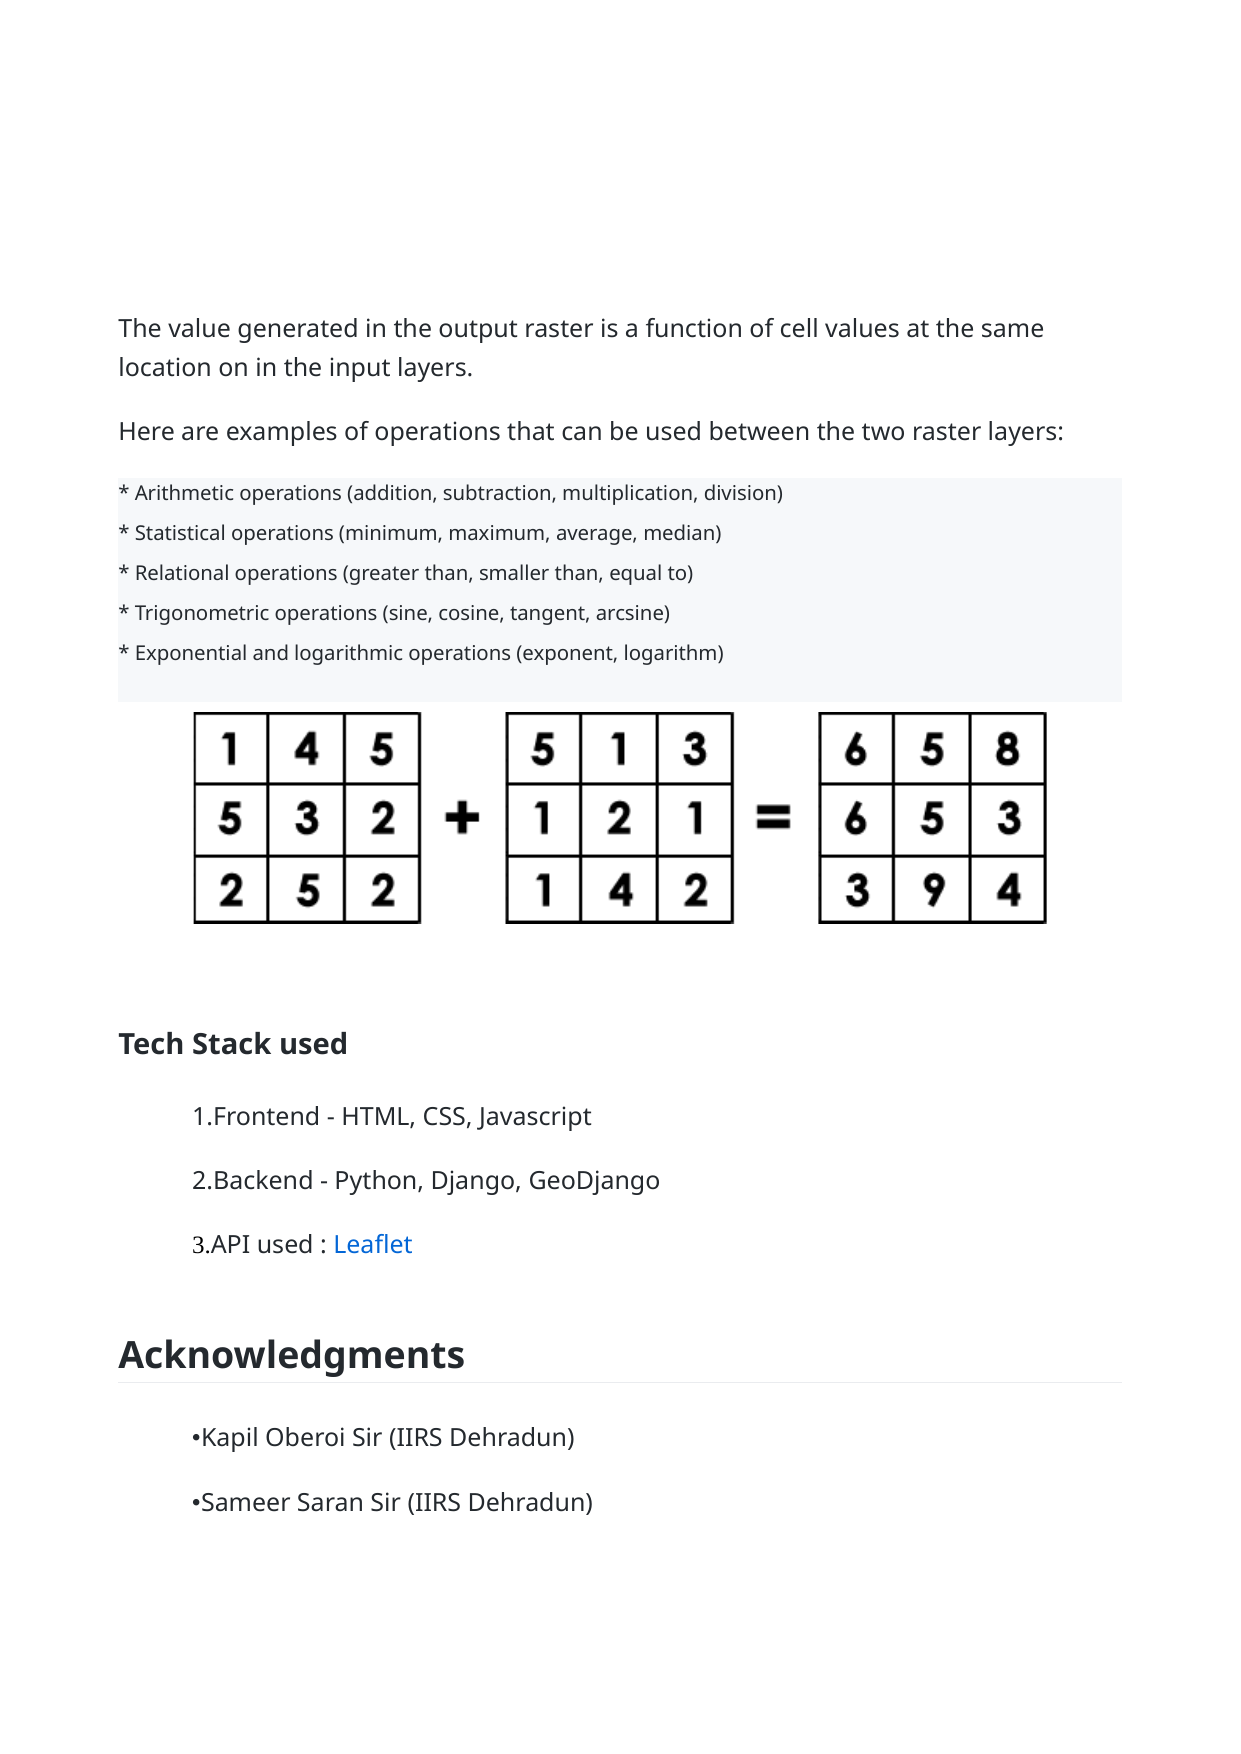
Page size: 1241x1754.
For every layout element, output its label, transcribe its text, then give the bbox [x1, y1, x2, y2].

list Sameer Saran Sir (IIRS Dehradun) [118, 1484, 1122, 1518]
text Here are examples of operations that can be used between the two raster layers: [118, 414, 1122, 448]
picture [193, 712, 1047, 924]
list API used : Leaflet [118, 1227, 1122, 1261]
text * Statistical operations (minimum, maximum, average, median) [118, 518, 1122, 546]
list Backend - Python, Django, GeoDjango [118, 1162, 1122, 1196]
text * Relational operations (greater than, smaller than, equal to) [118, 558, 1122, 586]
text * Exponential and logarithmic operations (exponent, logarithm) [118, 638, 1122, 666]
text * Trigonometric operations (sine, cosine, tangent, arcsine) [118, 598, 1122, 626]
list Kapil Oberoi Sir (IIRS Dehradun) [118, 1420, 1122, 1454]
text * Arithmetic operations (addition, subtraction, multiplication, division) [118, 478, 1122, 506]
text The value generated in the output raster is a function of cell values at the same location on in the input layers. [118, 311, 1122, 384]
subtitle Tech Stack used [118, 1024, 1122, 1063]
list Frontend - HTML, CSS, Javascript [118, 1098, 1122, 1132]
subtitle Acknowledgments [118, 1328, 1122, 1382]
